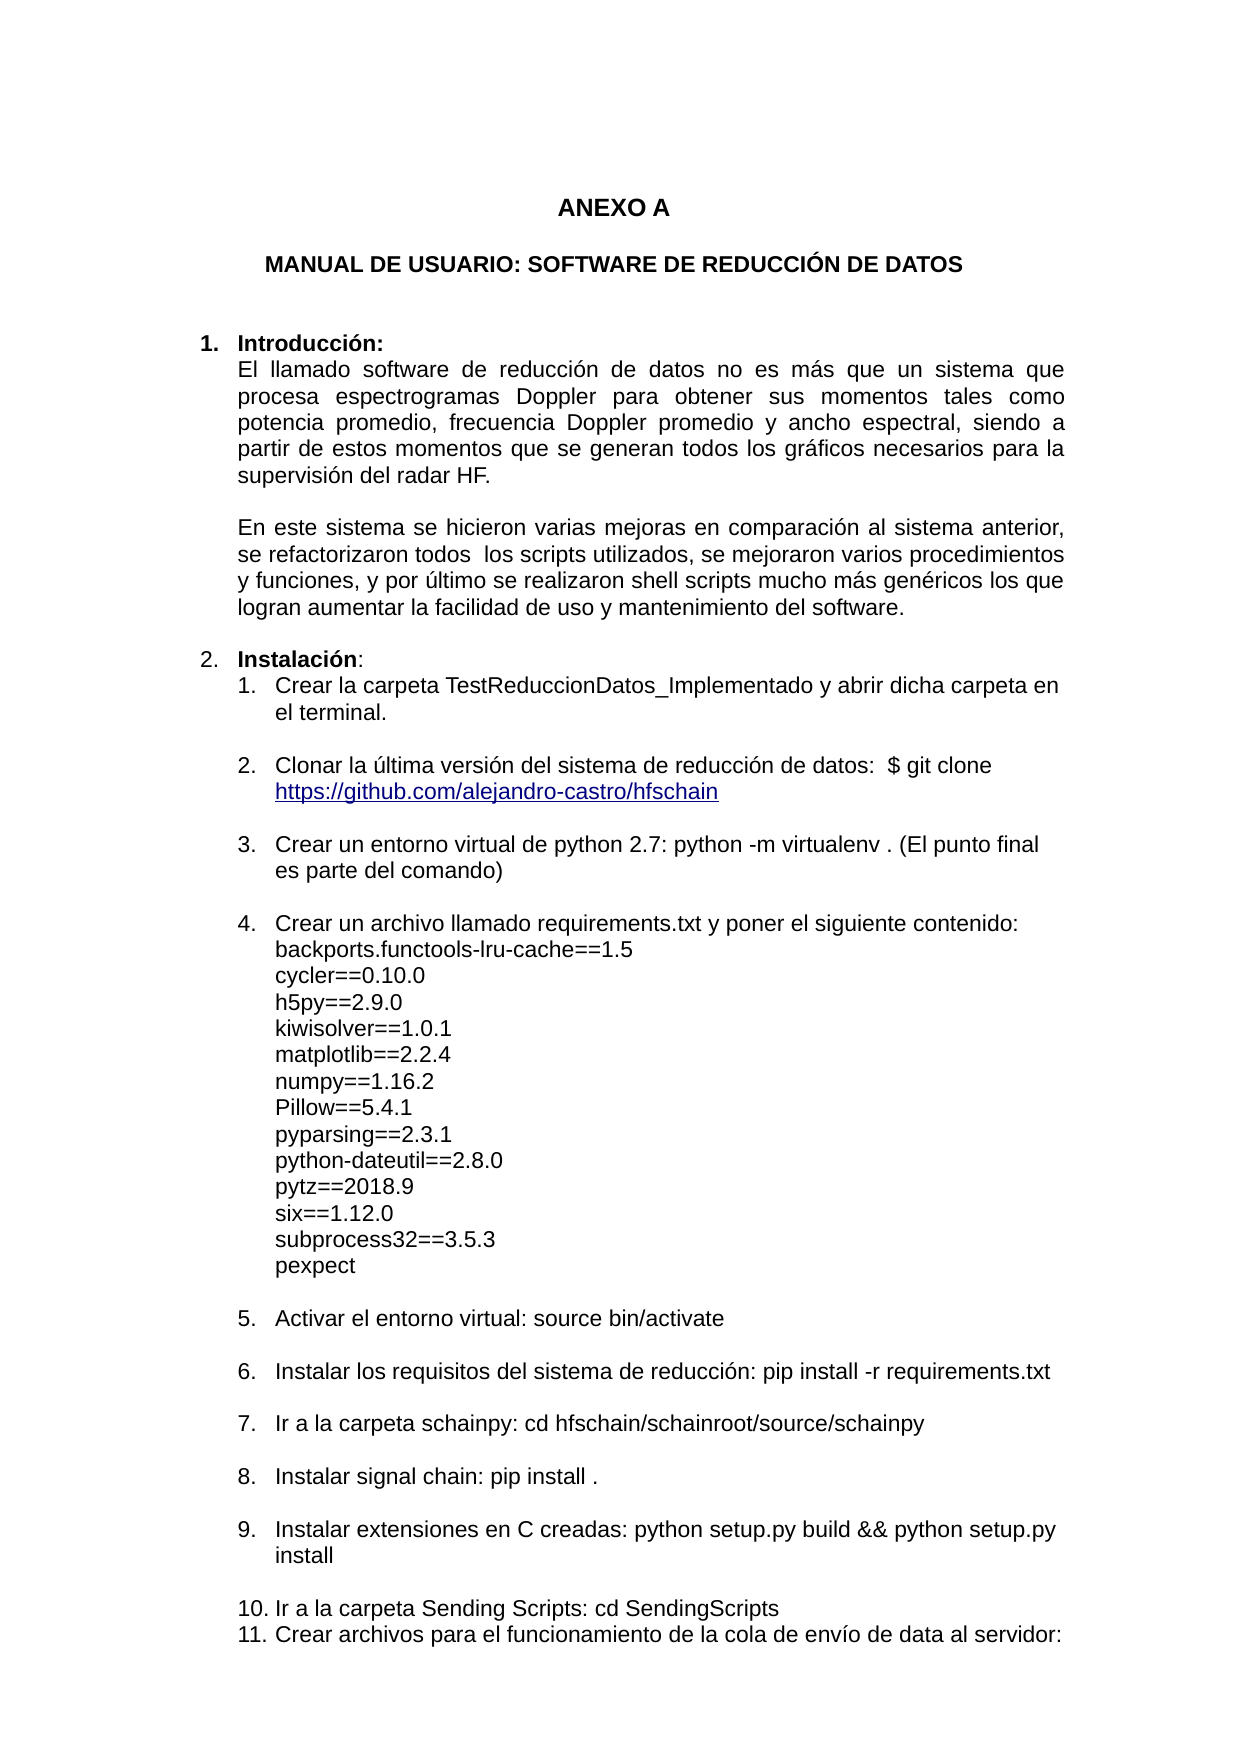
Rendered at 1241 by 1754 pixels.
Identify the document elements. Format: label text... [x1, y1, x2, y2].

list Ir a la carpeta schainpy: cd hfschain/schainroot/source/schainpy [237, 1410, 1065, 1437]
list kiwisolver==1.0.1 [237, 1015, 1065, 1041]
list Activar el entorno virtual: source bin/activate [237, 1305, 1065, 1331]
list numpy==1.16.2 [237, 1068, 1065, 1094]
list Crear un entorno virtual de python 2.7: python -m virtualenv . (El punto final es parte del comando) [237, 831, 1065, 883]
list pyparsing==2.3.1 [237, 1121, 1065, 1147]
list Instalar extensiones en C creadas: python setup.py build && python setup.py install [237, 1516, 1065, 1568]
list Crear archivos para el funcionamiento de la cola de envío de data al servidor: [237, 1621, 1065, 1648]
list pexpect [237, 1252, 1065, 1279]
list El llamado software de reducción de datos no es más que un sistema que procesa espectrogramas Doppler para obtener sus momentos tales como potencia promedio, frecuencia Doppler promedio y ancho espectral, siendo a partir de estos momentos que se generan todos los gráficos necesarios para la supervisión del radar HF. [237, 356, 1065, 488]
text ANEXO A [162, 193, 1065, 222]
list Clonar la última versión del sistema de reducción de datos: $ git clone https://github.com/alejandro-castro/hfschain [237, 752, 1065, 804]
list Ir a la carpeta Sending Scripts: cd SendingScripts [237, 1595, 1065, 1621]
list Pillow==5.4.1 [237, 1094, 1065, 1121]
list Crear la carpeta TestReduccionDatos_Implementado y abrir dicha carpeta en el terminal. [237, 672, 1065, 725]
list cycler==0.10.0 [237, 962, 1065, 989]
list Instalar los requisitos del sistema de reducción: pip install -r requirements.txt [237, 1358, 1065, 1384]
list h5py==2.9.0 [237, 989, 1065, 1015]
list pytz==2018.9 [237, 1173, 1065, 1199]
list Introducción: [200, 330, 1065, 356]
list backports.functools-lru-cache==1.5 [237, 936, 1065, 962]
text En este sistema se hicieron varias mejoras en comparación al sistema anterior, se refactorizaron todos los scripts utilizados, se mejoraron varios procedimientos y funciones, y por último se realizaron shell scripts mucho más genéricos los que logran aumentar la facilidad de uso y mantenimiento del software. [237, 514, 1065, 620]
list matplotlib==2.2.4 [237, 1041, 1065, 1068]
text MANUAL DE USUARIO: SOFTWARE DE REDUCCIÓN DE DATOS [162, 251, 1065, 277]
list Instalación: [200, 646, 1065, 672]
list six==1.12.0 [237, 1199, 1065, 1226]
list subprocess32==3.5.3 [237, 1226, 1065, 1252]
list python-dateutil==2.8.0 [237, 1147, 1065, 1173]
list Crear un archivo llamado requirements.txt y poner el siguiente contenido: [237, 910, 1065, 936]
list Instalar signal chain: pip install . [237, 1463, 1065, 1489]
